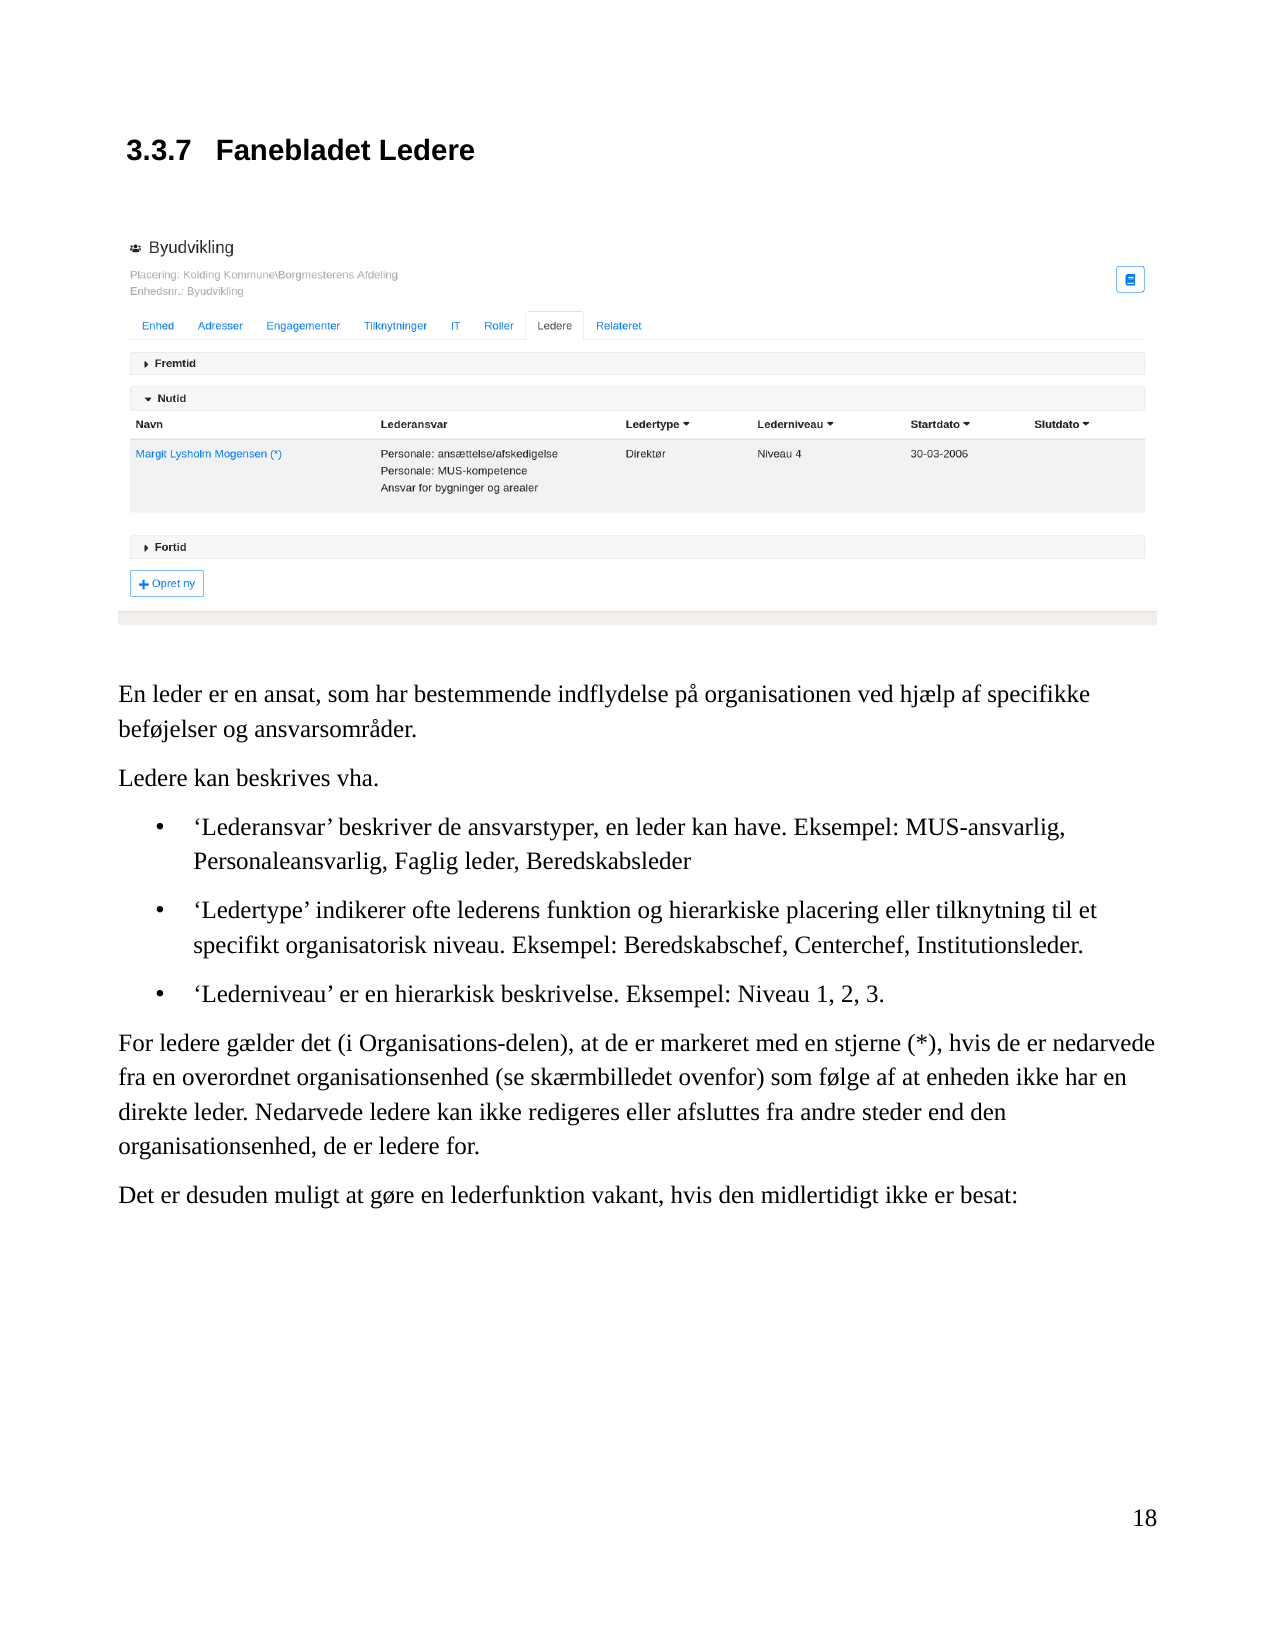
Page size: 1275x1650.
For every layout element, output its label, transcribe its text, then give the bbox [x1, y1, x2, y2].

picture [118, 228, 1157, 625]
list ‘Lederniveau’ er en hierarkisk beskrivelse. Eksempel: Niveau 1, 2, 3. [156, 979, 1157, 1008]
text Ledere kan beskrives vha. [118, 763, 1157, 792]
list ‘Lederansvar’ beskriver de ansvarstyper, en leder kan have. Eksempel: MUS-ansvarlig, Personaleansvarlig, Faglig leder, Beredskabsleder [156, 812, 1157, 875]
text Det er desuden muligt at gøre en lederfunktion vakant, hvis den midlertidigt ikke er besat: [118, 1181, 1157, 1209]
list ‘Ledertype’ indikerer ofte lederens funktion og hierarkiske placering eller tilknytning til et specifikt organisatorisk niveau. Eksempel: Beredskabschef, Centerchef, Institutionsleder. [156, 895, 1157, 959]
text En leder er en ansat, som har bestemmende indflydelse på organisationen ved hjælp af specifikke beføjelser og ansvarsområder. [118, 679, 1157, 742]
subtitle Fanebladet Ledere [118, 133, 1157, 166]
text For ledere gælder det (i Organisations-delen), at de er markeret med en stjerne (*), hvis de er nedarvede fra en overordnet organisationsenhed (se skærmbilledet ovenfor) som følge af at enheden ikke har en direkte leder. Nedarvede ledere kan ikke redigeres eller afsluttes fra andre steder end den organisationsenhed, de er ledere for. [118, 1028, 1157, 1160]
